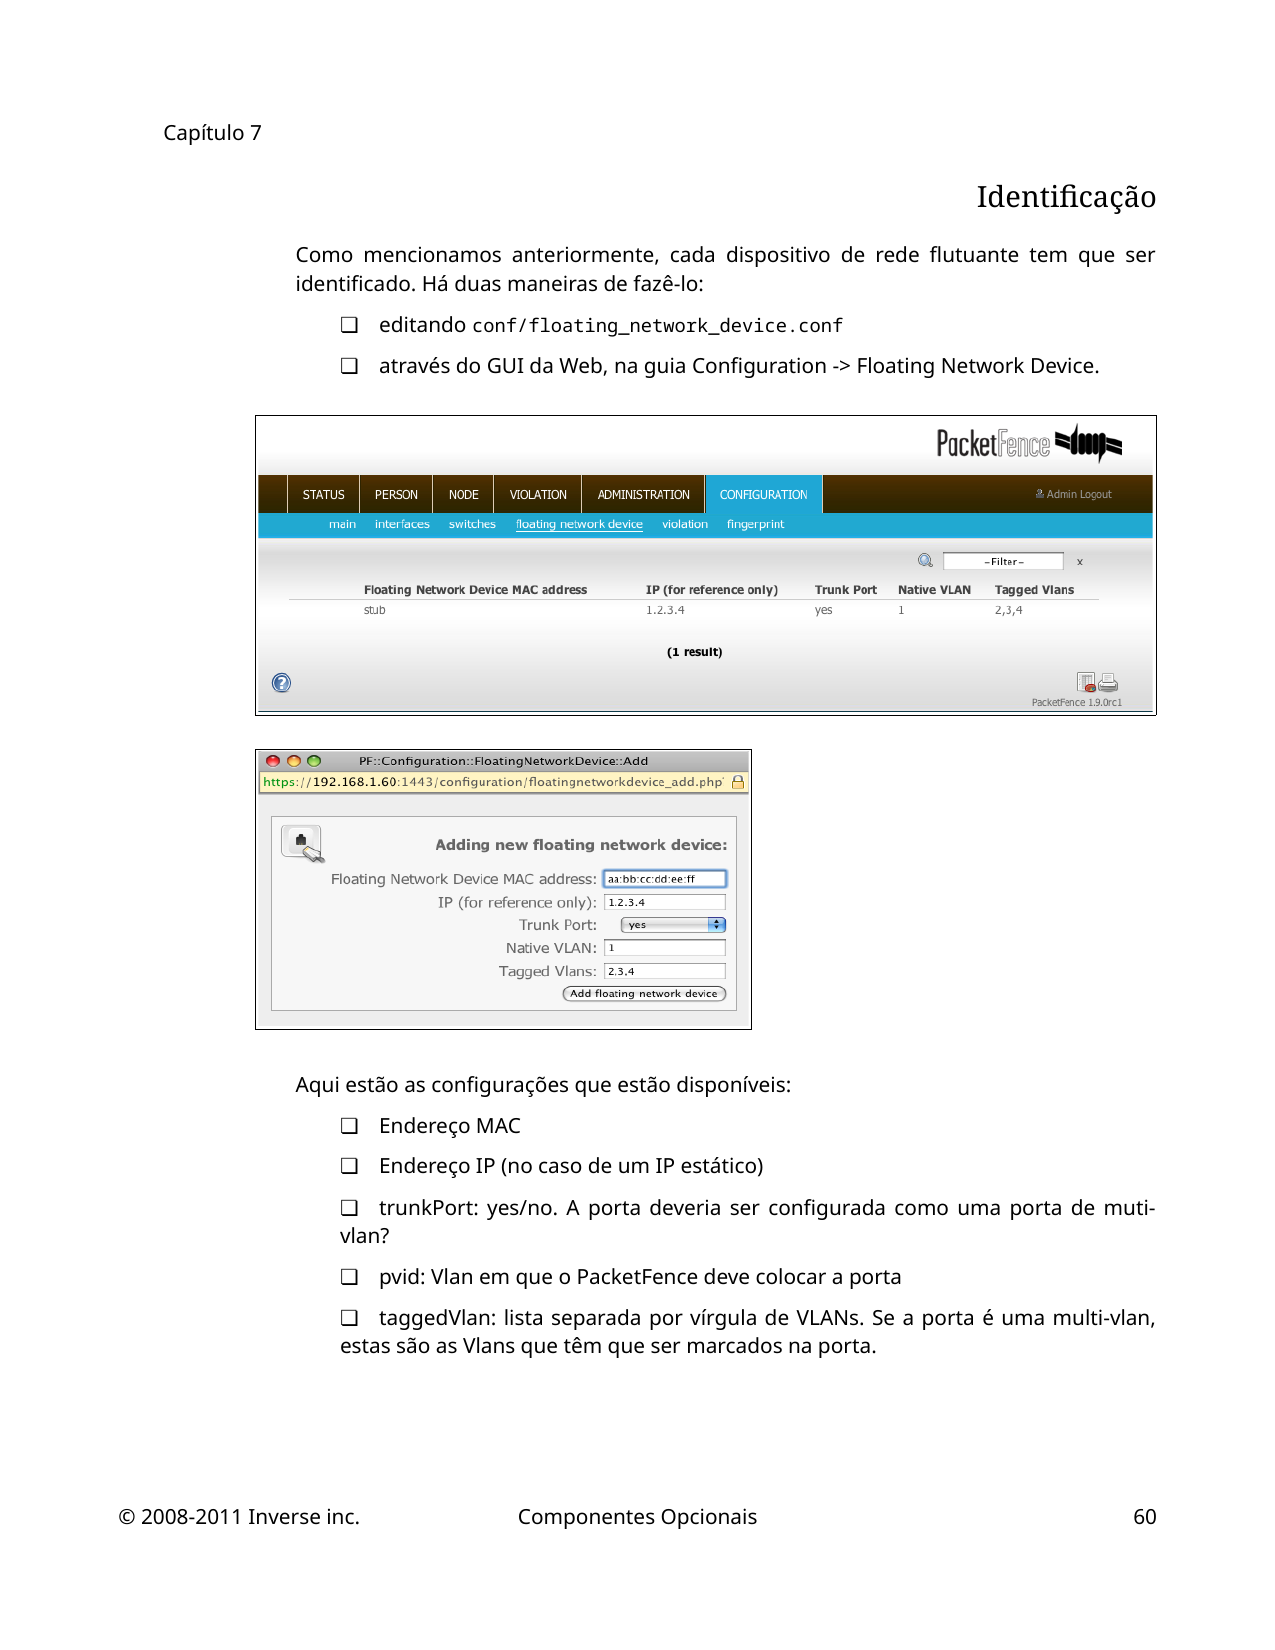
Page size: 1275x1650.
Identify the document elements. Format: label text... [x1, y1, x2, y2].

list ❏ taggedVlan: lista separada por vírgula de VLANs. Se a porta é uma multi-vlan, estas são as Vlans que têm que ser marcados na porta. [340, 1303, 1157, 1360]
text Aqui estão as configurações que estão disponíveis: [295, 1070, 1157, 1098]
picture [258, 751, 749, 1026]
list ❏ através do GUI da Web, na guia Configuration -> Floating Network Device. [340, 351, 1157, 379]
subtitle Identificação [295, 176, 1157, 216]
list ❏ trunkPort: yes/no. A porta deveria ser configurada como uma porta de muti-vlan? [340, 1193, 1157, 1249]
text Como mencionamos anteriormente, cada dispositivo de rede flutuante tem que ser identificado. Há duas maneiras de fazê-lo: [295, 241, 1157, 297]
list ❏ Endereço IP (no caso de um IP estático) [340, 1152, 1157, 1180]
list ❏ editando conf/floating_network_device.conf [340, 310, 1157, 338]
list ❏ pvid: Vlan em que o PacketFence deve colocar a porta [340, 1262, 1157, 1290]
list ❏ Endereço MAC [340, 1111, 1157, 1139]
picture [258, 418, 1153, 712]
